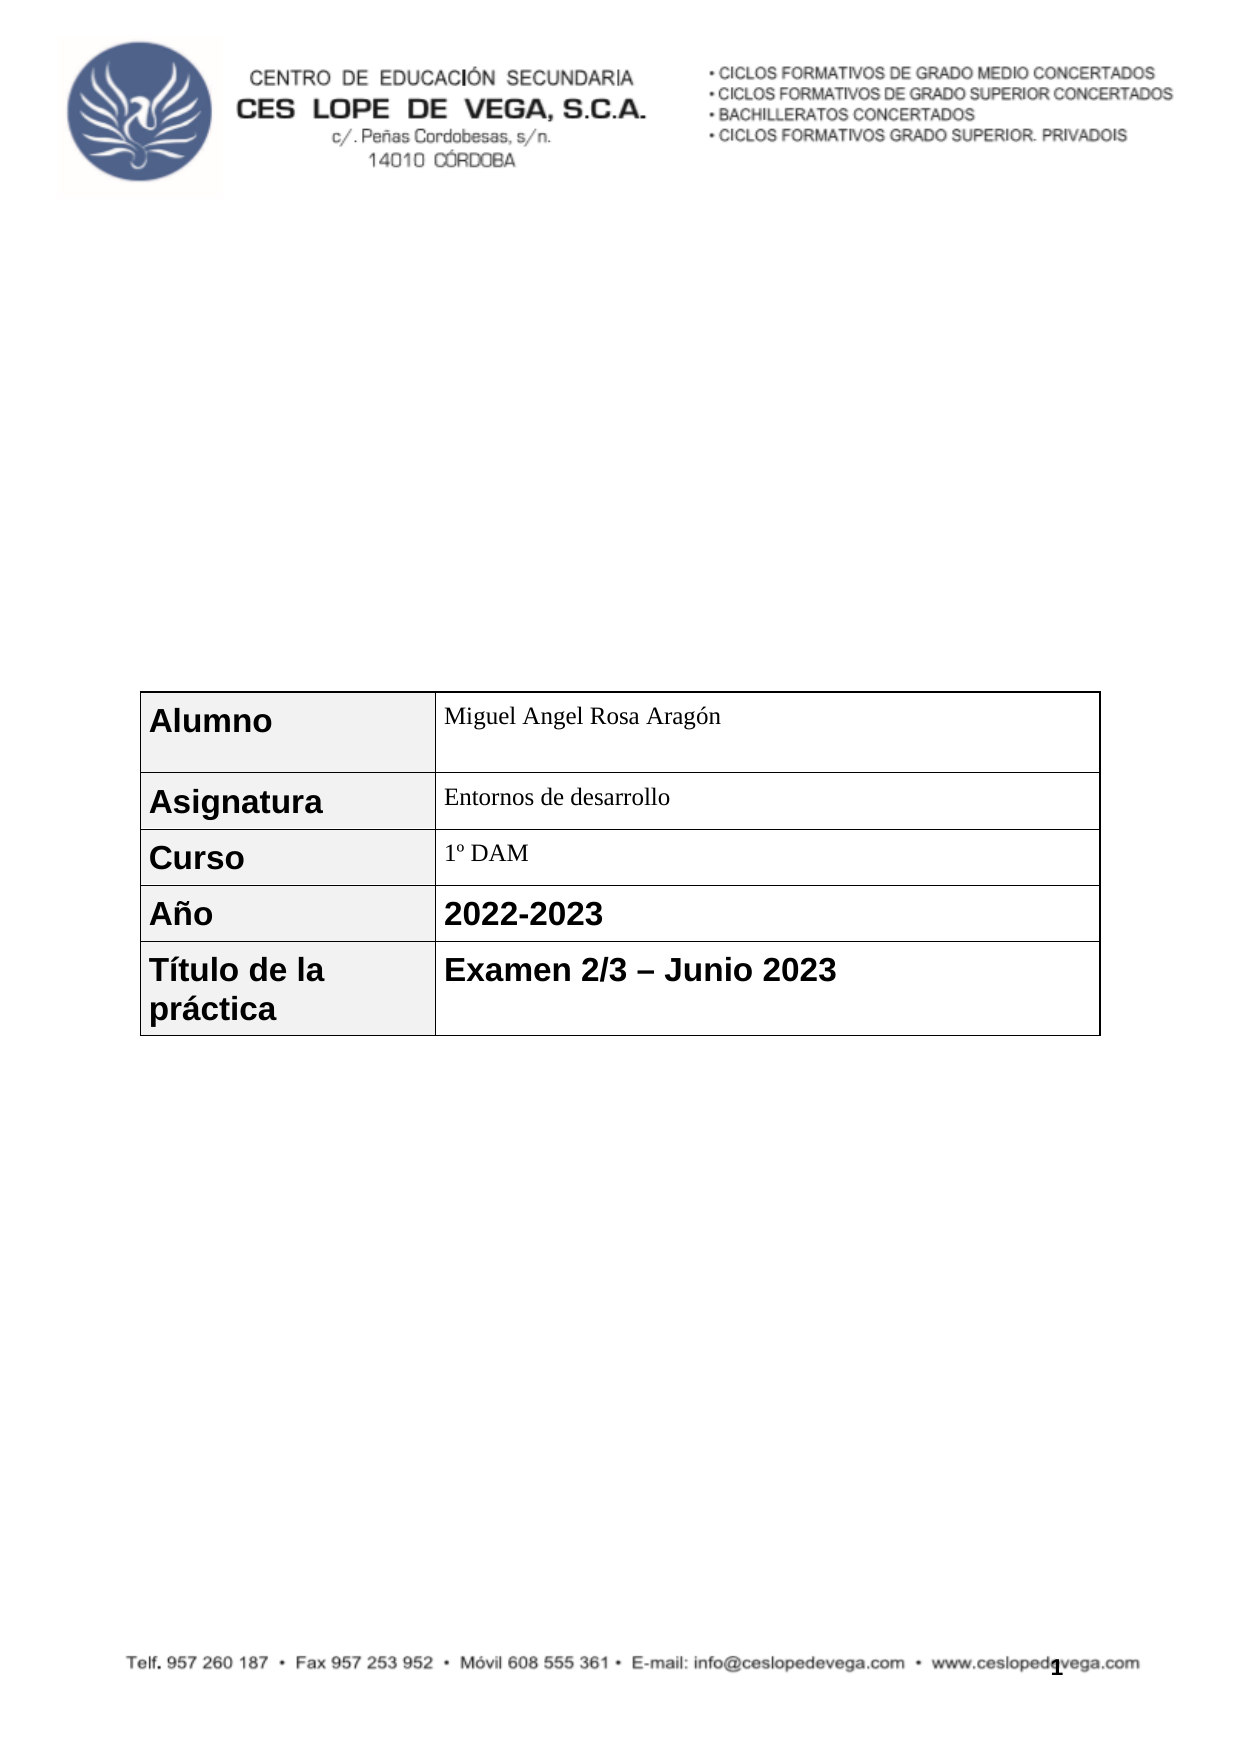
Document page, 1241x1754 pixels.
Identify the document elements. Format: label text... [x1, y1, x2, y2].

table_header Alumno [141, 693, 435, 772]
table_cell 1º DAM [436, 830, 1099, 884]
table_cell Asignatura [141, 773, 435, 828]
table_cell 2022-2023 [436, 886, 1099, 941]
table_cell Título de la práctica [141, 942, 435, 1035]
table_cell Curso [141, 830, 435, 884]
table_cell Entornos de desarrollo [436, 773, 1099, 828]
table_header Miguel Angel Rosa Aragón [436, 693, 1099, 772]
table_cell Examen 2/3 – Junio 2023 [436, 942, 1099, 1035]
picture [100, 1635, 1163, 1692]
table_cell Año [141, 886, 435, 941]
picture [43, 15, 1197, 200]
